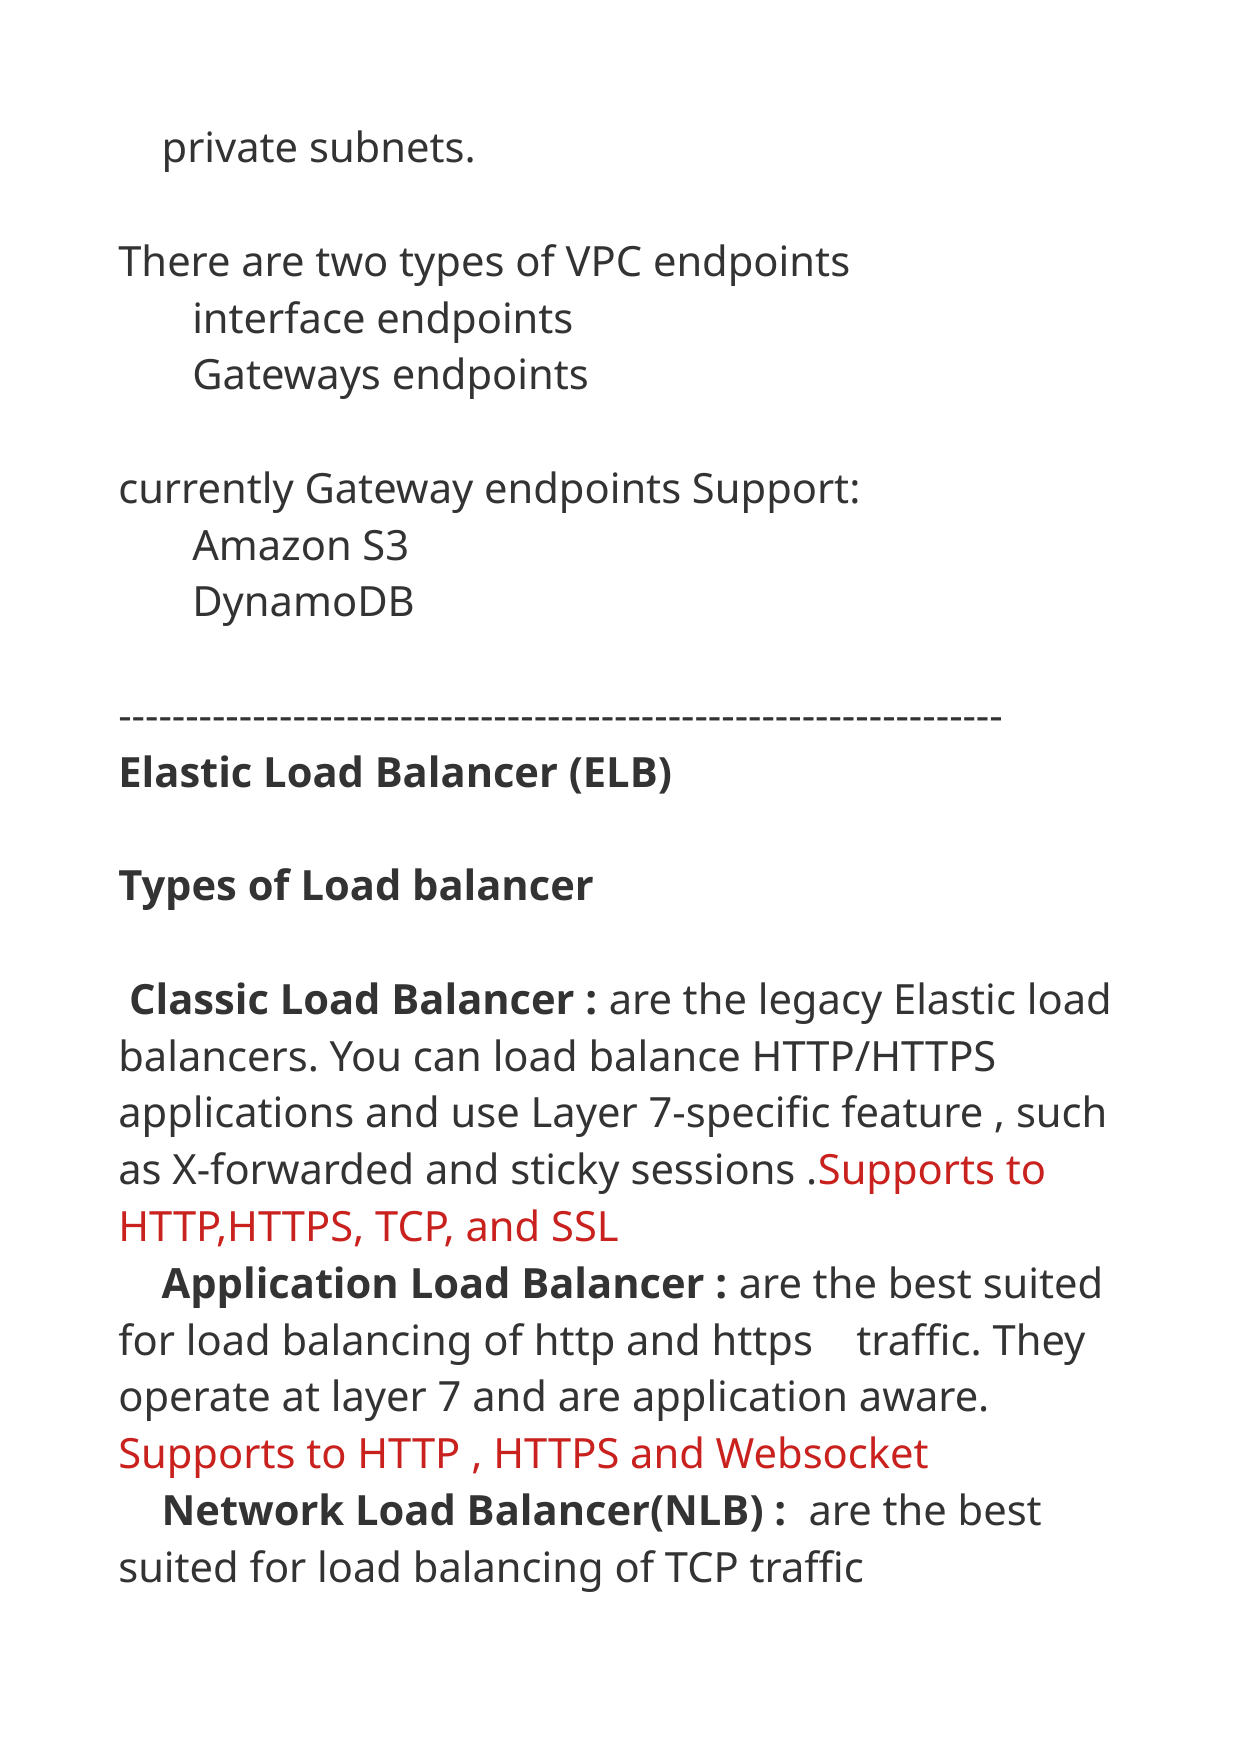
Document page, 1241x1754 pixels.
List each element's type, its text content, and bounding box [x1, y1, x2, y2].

text DynamoDB [118, 572, 1122, 629]
text Types of Load balancer [118, 856, 1122, 913]
text Elastic Load Balancer (ELB) [118, 743, 1122, 799]
text ------------------------------------------------------------------ [118, 686, 1122, 743]
text Application Load Balancer : are the best suited for load balancing of http and https traffic. They operate at layer 7 and are application aware. [118, 1253, 1122, 1424]
text Gateways endpoints [118, 345, 1122, 402]
text Amazon S3 [118, 516, 1122, 572]
text Network Load Balancer(NLB) : are the best suited for load balancing of TCP traffic [118, 1481, 1122, 1594]
text Supports to HTTP , HTTPS and Websocket [118, 1424, 1122, 1481]
text currently Gateway endpoints Support: [118, 459, 1122, 516]
text There are two types of VPC endpoints [118, 232, 1122, 288]
text Classic Load Balancer : are the legacy Elastic load balancers. You can load balance HTTP/HTTPS applications and use Layer 7-specific feature , such as X-forwarded and sticky sessions .Supports to HTTP,HTTPS, TCP, and SSL [118, 970, 1122, 1253]
text interface endpoints [118, 288, 1122, 345]
text private subnets. [118, 118, 1122, 175]
